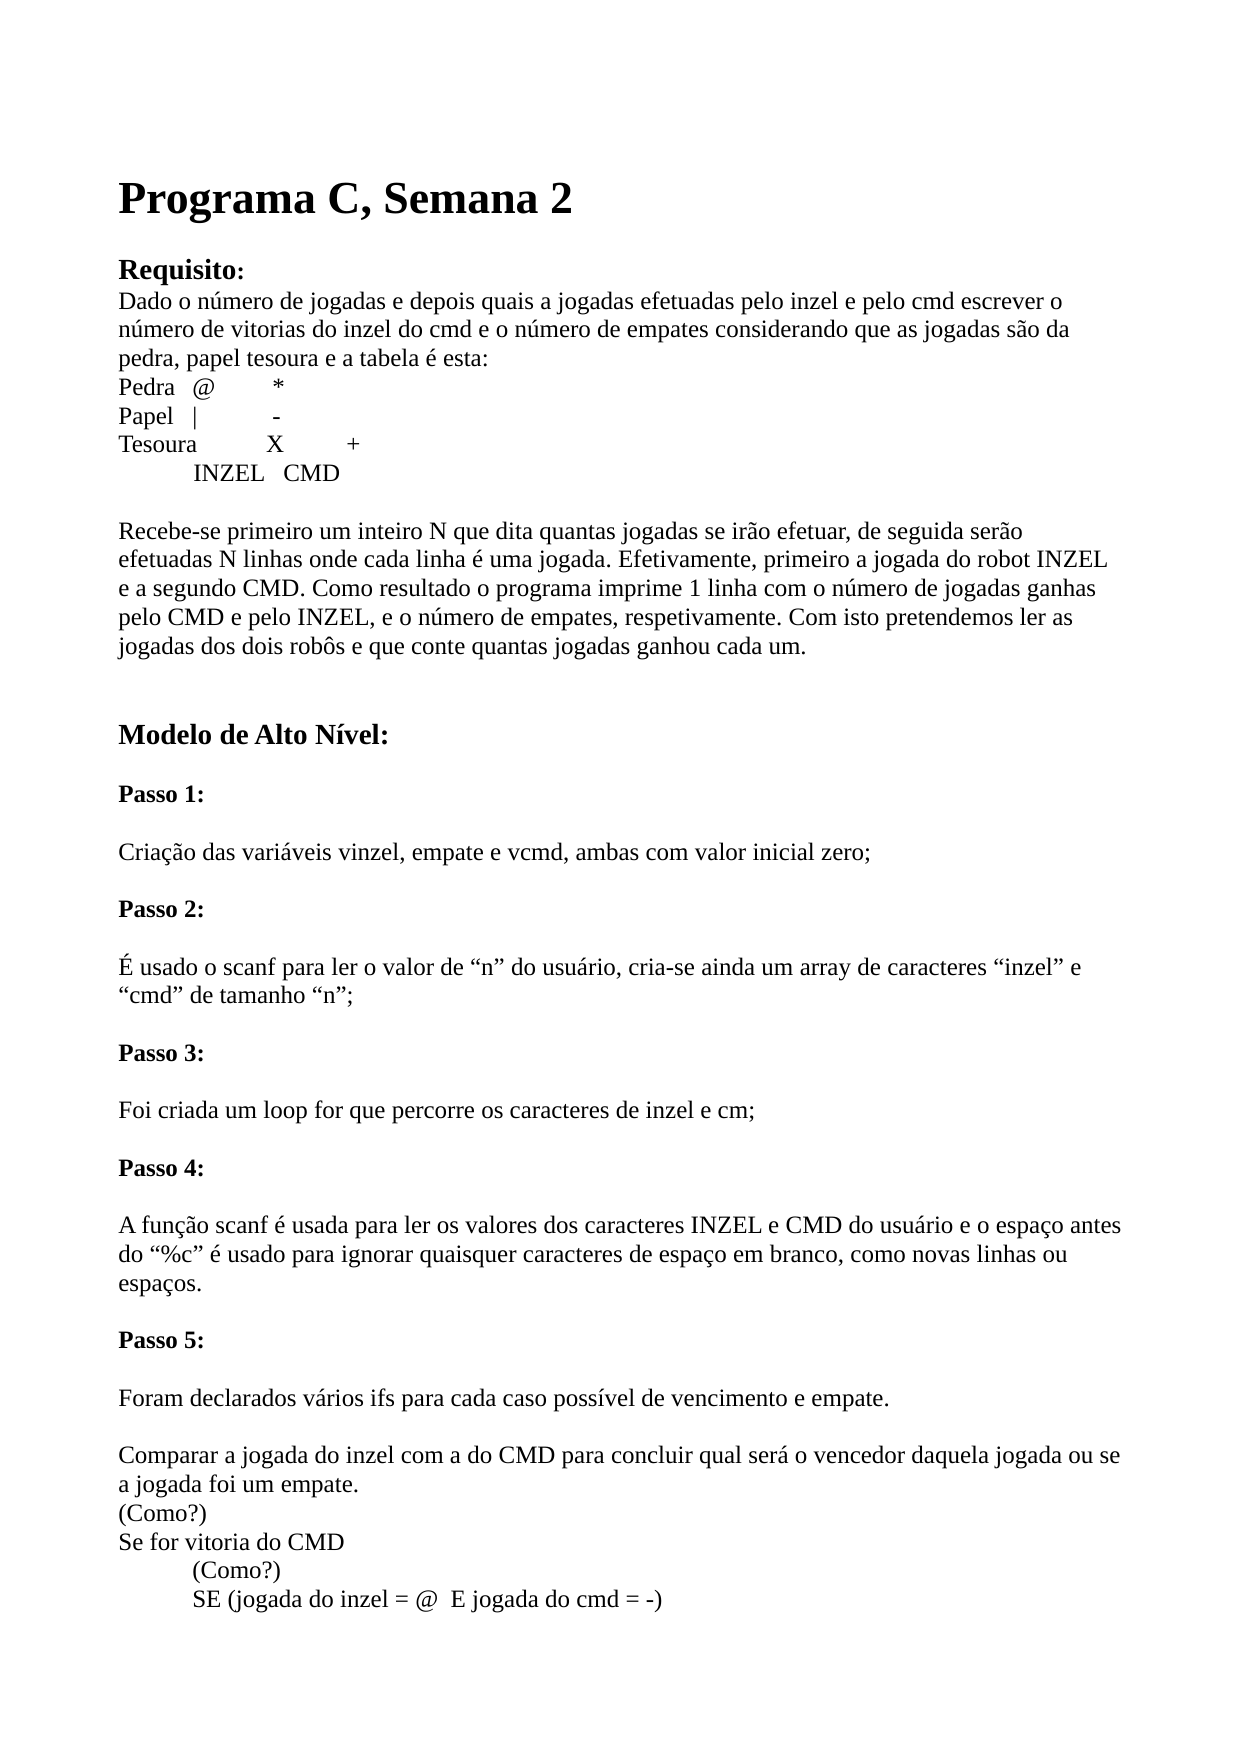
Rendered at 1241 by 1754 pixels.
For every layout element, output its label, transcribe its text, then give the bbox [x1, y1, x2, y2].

text SE (jogada do inzel = @ E jogada do cmd = -) [118, 1584, 1122, 1613]
text Passo 2: [118, 894, 1122, 923]
text Modelo de Alto Nível: [118, 717, 1122, 751]
text Passo 1: [118, 779, 1122, 808]
text Foram declarados vários ifs para cada caso possível de vencimento e empate. [118, 1383, 1122, 1412]
text Tesoura X + [118, 429, 1122, 458]
text É usado o scanf para ler o valor de “n” do usuário, cria-se ainda um array de caracteres “inzel” e “cmd” de tamanho “n”; [118, 952, 1122, 1009]
text Passo 4: [118, 1153, 1122, 1182]
text Se for vitoria do CMD [118, 1527, 1122, 1556]
text Requisito: [118, 252, 1122, 286]
text Papel | - [118, 401, 1122, 429]
text Foi criada um loop for que percorre os caracteres de inzel e cm; [118, 1096, 1122, 1124]
text Passo 5: [118, 1326, 1122, 1354]
text Comparar a jogada do inzel com a do CMD para concluir qual será o vencedor daquela jogada ou se a jogada foi um empate. [118, 1441, 1122, 1498]
text Recebe-se primeiro um inteiro N que dita quantas jogadas se irão efetuar, de seguida serão efetuadas N linhas onde cada linha é uma jogada. Efetivamente, primeiro a jogada do robot INZEL e a segundo CMD. Como resultado o programa imprime 1 linha com o número de jogadas ganhas pelo CMD e pelo INZEL, e o número de empates, respetivamente. Com isto pretendemos ler as jogadas dos dois robôs e que conte quantas jogadas ganhou cada um. [118, 516, 1122, 659]
text Dado o número de jogadas e depois quais a jogadas efetuadas pelo inzel e pelo cmd escrever o número de vitorias do inzel do cmd e o número de empates considerando que as jogadas são da pedra, papel tesoura e a tabela é esta: [118, 286, 1122, 372]
text (Como?) [118, 1498, 1122, 1527]
text INZEL CMD [118, 458, 1122, 487]
text Pedra @ * [118, 372, 1122, 401]
text Criação das variáveis vinzel, empate e vcmd, ambas com valor inicial zero; [118, 837, 1122, 866]
text A função scanf é usada para ler os valores dos caracteres INZEL e CMD do usuário e o espaço antes do “%c” é usado para ignorar quaisquer caracteres de espaço em branco, como novas linhas ou espaços. [118, 1211, 1122, 1297]
text (Como?) [118, 1556, 1122, 1584]
text Passo 3: [118, 1038, 1122, 1067]
text Programa C, Semana 2 [118, 171, 1122, 223]
